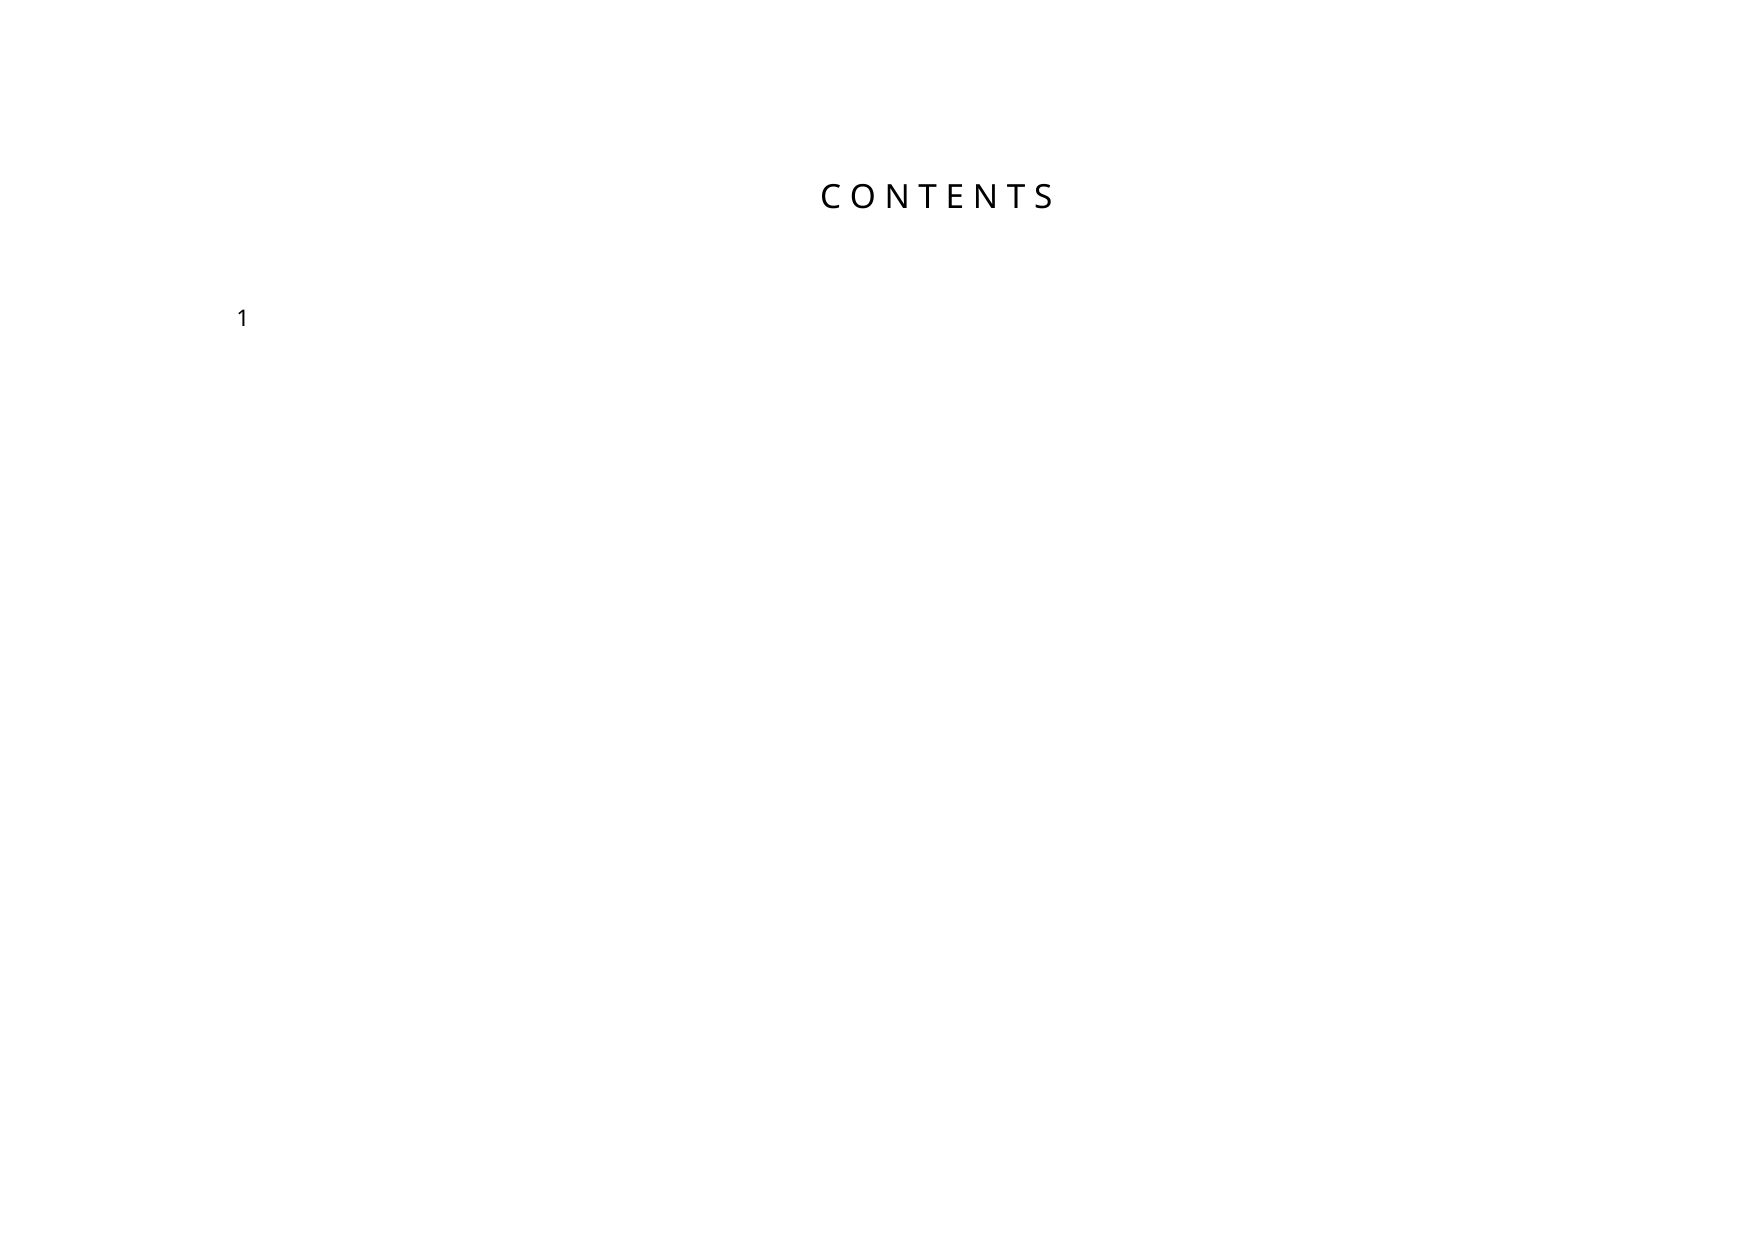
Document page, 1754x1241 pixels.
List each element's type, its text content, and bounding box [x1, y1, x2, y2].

text C O N T E N T S [236, 118, 1636, 218]
text 1 [236, 302, 1636, 333]
